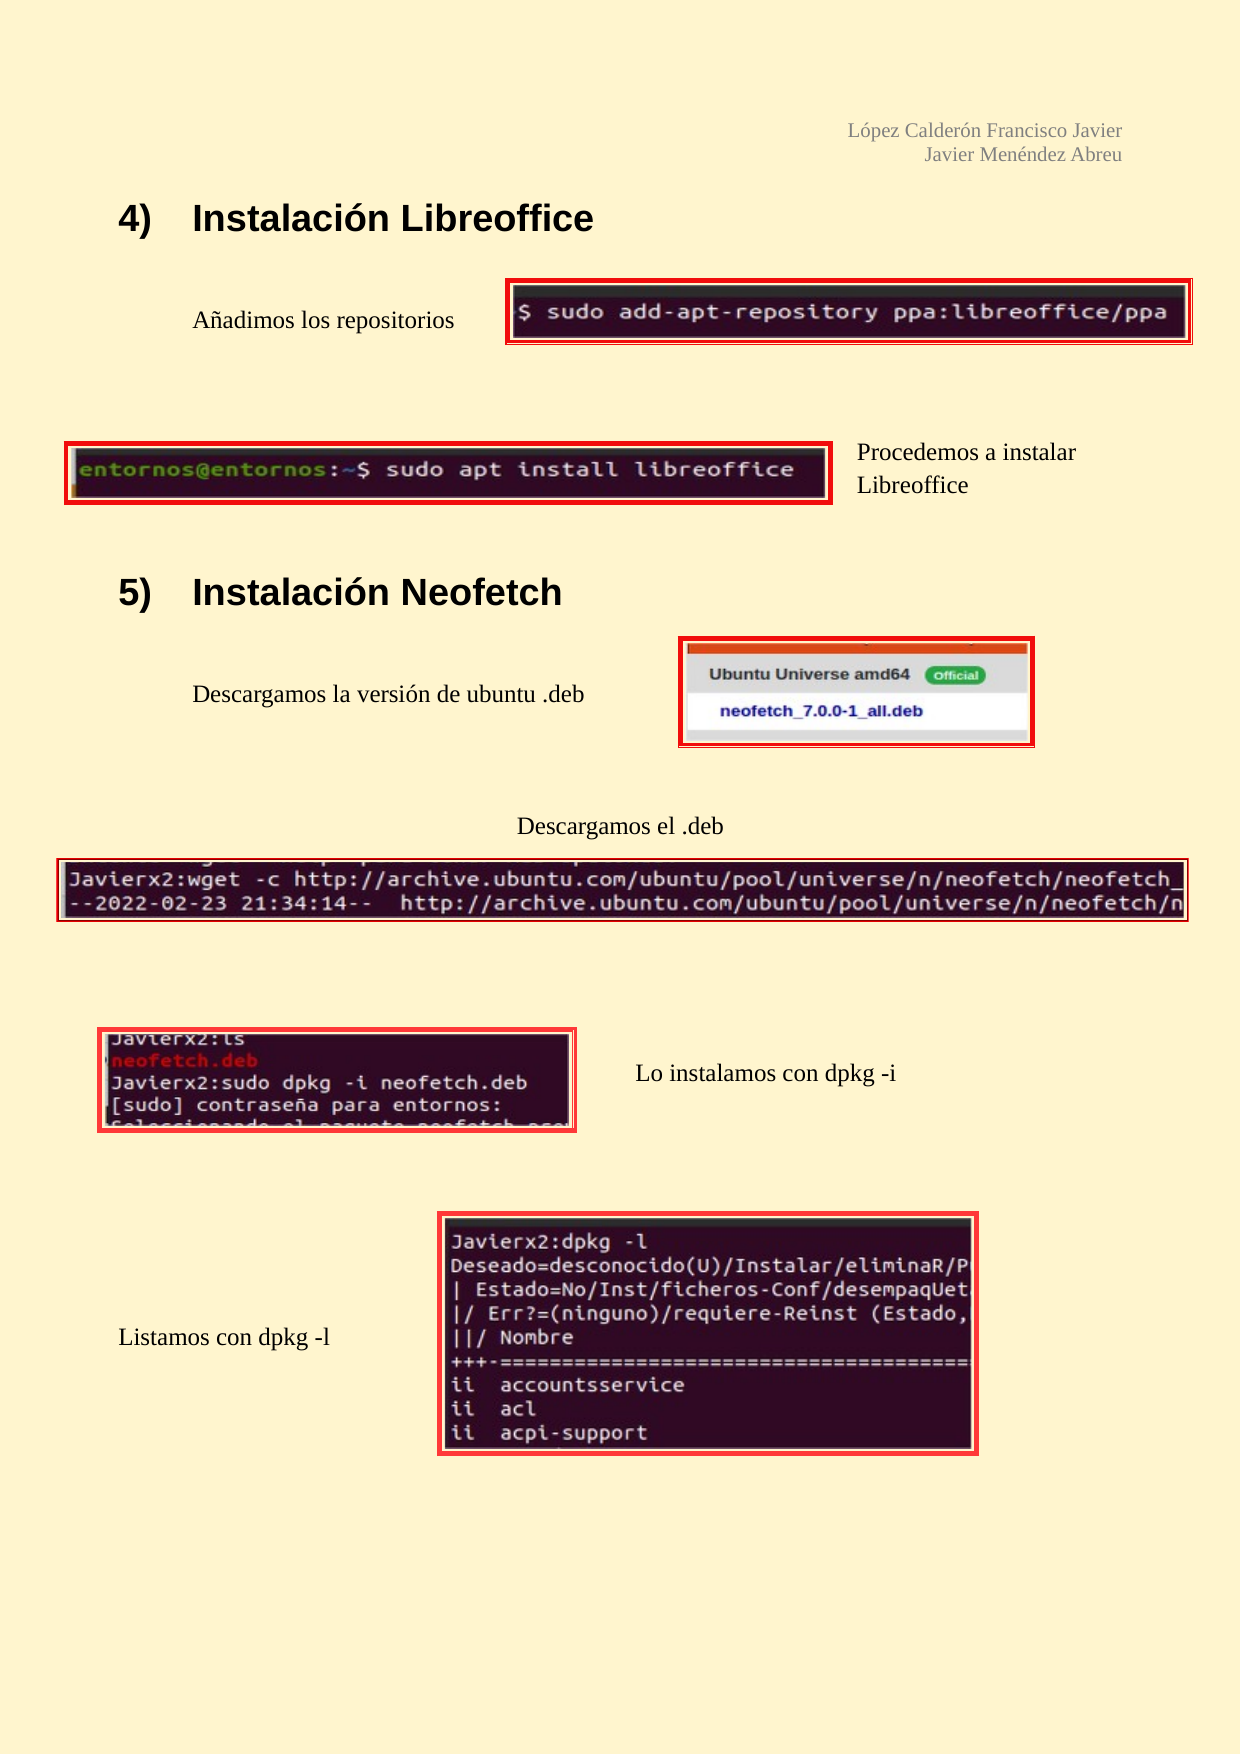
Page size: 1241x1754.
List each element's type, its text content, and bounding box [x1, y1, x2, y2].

text [1035, 679, 1122, 708]
text [979, 1322, 1122, 1351]
picture [444, 1218, 972, 1449]
text Lo instalamos con dpkg -i [577, 1058, 1122, 1087]
text Procedemos a instalar Libreoffice [118, 437, 1122, 499]
text Añadimos los repositorios [118, 305, 505, 334]
subtitle Instalación Neofetch [118, 569, 1122, 613]
text Descargamos la versión de ubuntu .deb [118, 679, 678, 708]
picture [71, 448, 826, 498]
picture [104, 1034, 569, 1126]
picture [513, 285, 1186, 338]
subtitle Instalación Libreoffice [118, 196, 1122, 239]
text Descargamos el .deb [118, 811, 1122, 840]
picture [685, 643, 1028, 741]
picture [61, 862, 1184, 918]
text [68, 446, 828, 500]
text Listamos con dpkg -l [118, 1322, 437, 1351]
